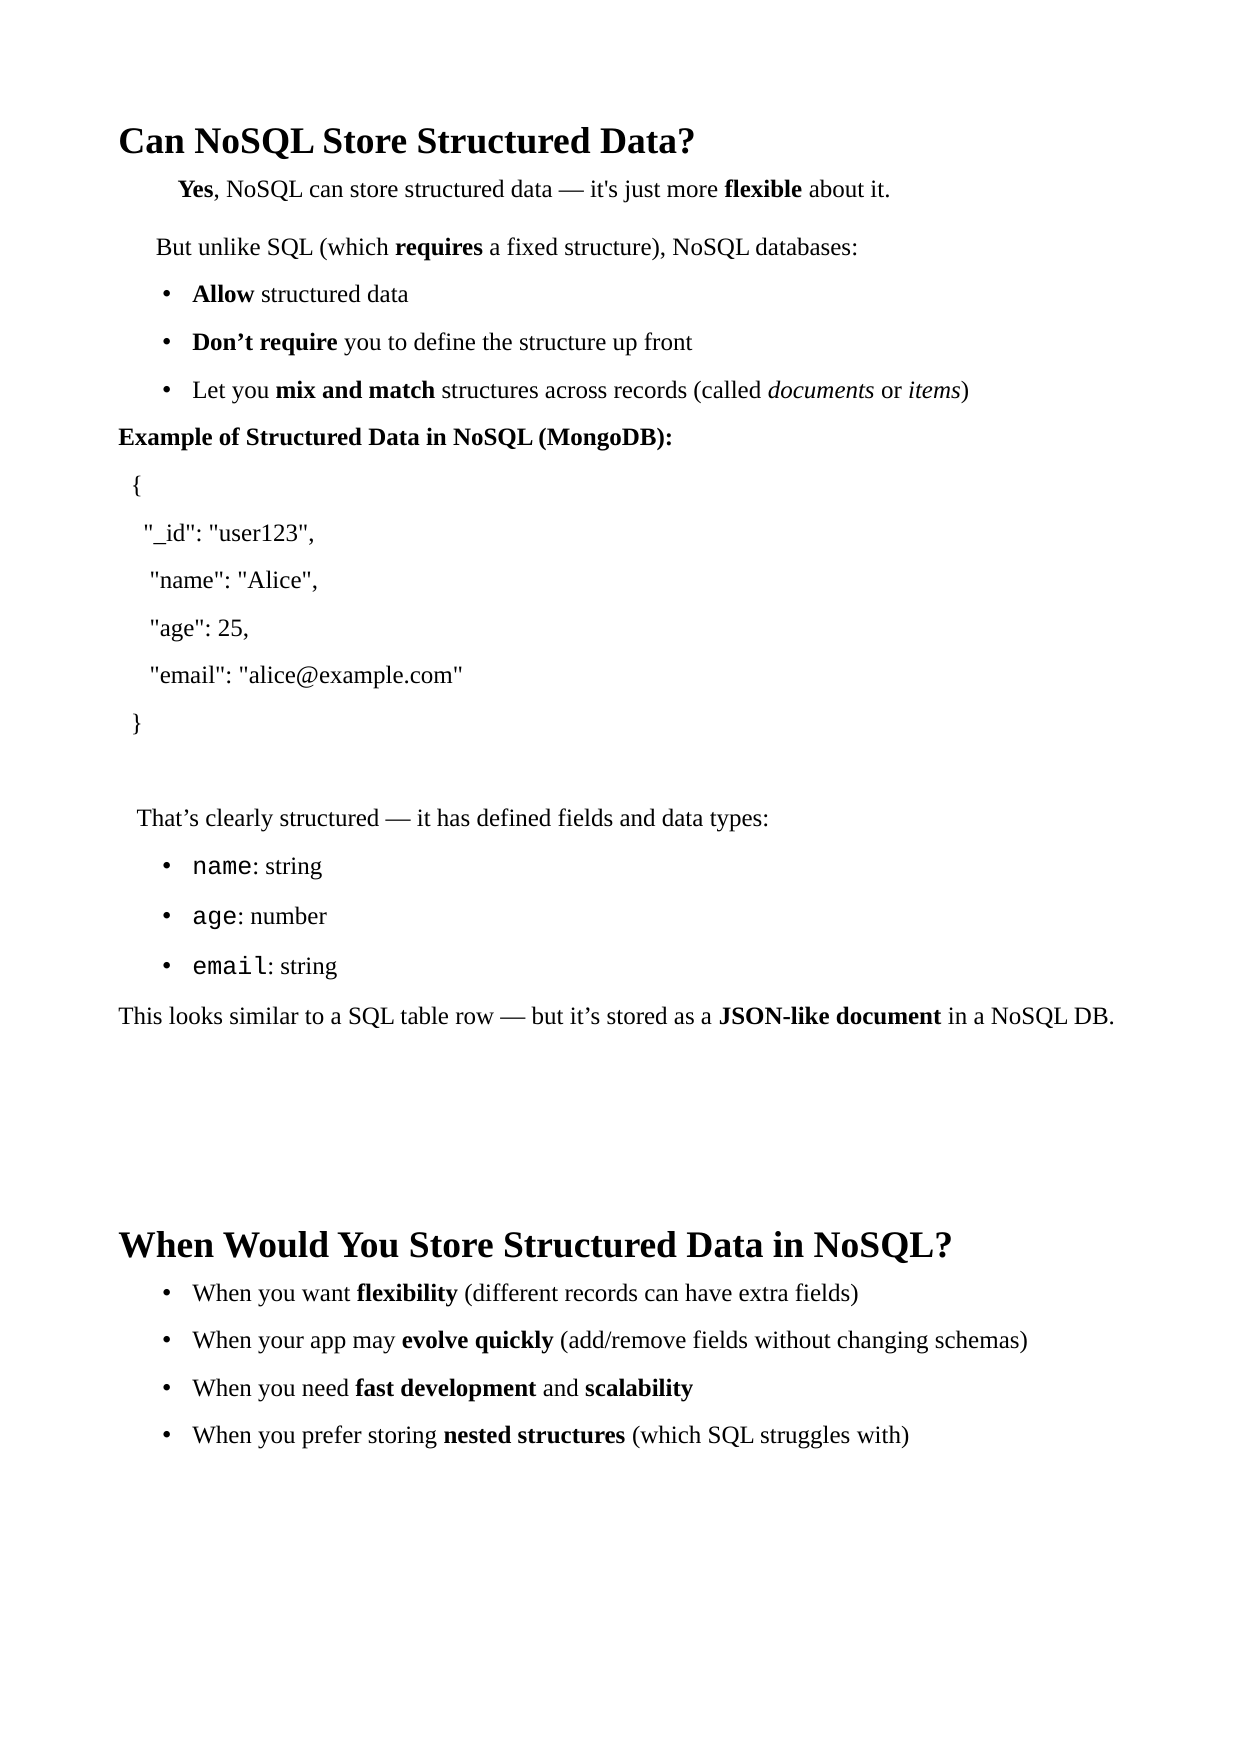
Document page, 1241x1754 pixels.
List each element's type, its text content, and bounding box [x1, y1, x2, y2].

list Don’t require you to define the structure up front [162, 327, 1122, 356]
list When you prefer storing nested structures (which SQL struggles with) [162, 1421, 1122, 1449]
text { [118, 470, 1122, 499]
list When your app may evolve quickly (add/remove fields without changing schemas) [162, 1325, 1122, 1354]
text "_id": "user123", [118, 518, 1122, 546]
text Example of Structured Data in NoSQL (MongoDB): [118, 422, 1122, 451]
subtitle When Would You Store Structured Data in NoSQL? [118, 1222, 1122, 1265]
text "name": "Alice", [118, 565, 1122, 594]
text "email": "alice@example.com" [118, 660, 1122, 689]
list Let you mix and match structures across records (called documents or items) [162, 375, 1122, 403]
text Yes, NoSQL can store structured data — it's just more flexible about it. [177, 174, 1063, 202]
list Allow structured data [162, 279, 1122, 308]
text "age": 25, [118, 613, 1122, 642]
text } [118, 708, 1122, 737]
text That’s clearly structured — it has defined fields and data types: [118, 803, 1122, 832]
list When you need fast development and scalability [162, 1373, 1122, 1402]
list name: string [162, 851, 1122, 882]
list When you want flexibility (different records can have extra fields) [162, 1278, 1122, 1307]
text This looks similar to a SQL table row — but it’s stored as a JSON-like document in a NoSQL DB. [118, 1001, 1122, 1029]
text But unlike SQL (which requires a fixed structure), NoSQL databases: [118, 232, 1122, 261]
list age: number [162, 901, 1122, 932]
list email: string [162, 951, 1122, 982]
subtitle Can NoSQL Store Structured Data? [118, 118, 1122, 161]
